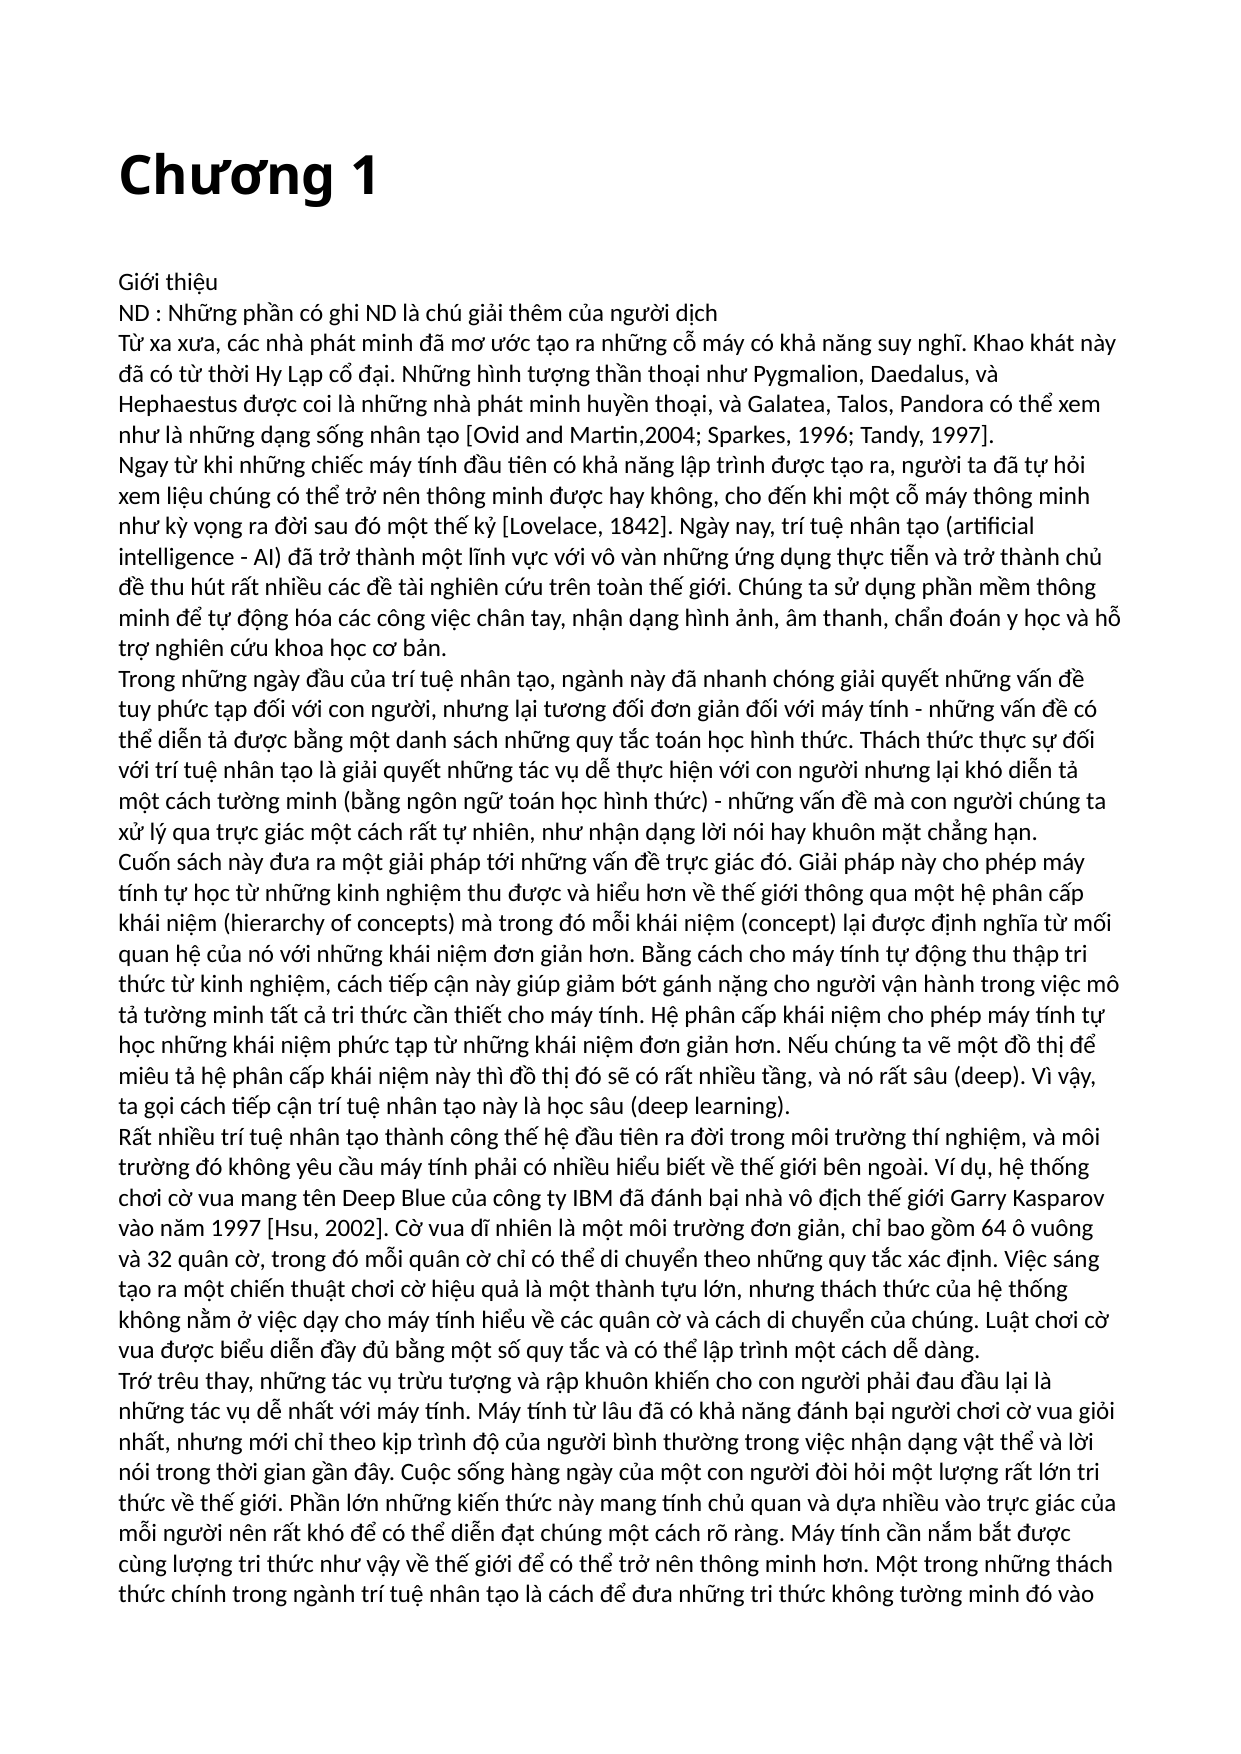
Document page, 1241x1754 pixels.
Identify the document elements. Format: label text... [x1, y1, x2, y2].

text Ngay từ khi những chiếc máy tính đầu tiên có khả năng lập trình được tạo ra, người ta đã tự hỏi xem liệu chúng có thể trở nên thông minh được hay không, cho đến khi một cỗ máy thông minh như kỳ vọng ra đời sau đó một thế kỷ [Lovelace, 1842]. Ngày nay, trí tuệ nhân tạo (artificial intelligence - AI) đã trở thành một lĩnh vực với vô vàn những ứng dụng thực tiễn và trở thành chủ đề thu hút rất nhiều các đề tài nghiên cứu trên toàn thế giới. Chúng ta sử dụng phần mềm thông minh để tự động hóa các công việc chân tay, nhận dạng hình ảnh, âm thanh, chẩn đoán y học và hỗ trợ nghiên cứu khoa học cơ bản. [118, 449, 1122, 663]
text Trớ trêu thay, những tác vụ trừu tượng và rập khuôn khiến cho con người phải đau đầu lại là những tác vụ dễ nhất với máy tính. Máy tính từ lâu đã có khả năng đánh bại người chơi cờ vua giỏi nhất, nhưng mới chỉ theo kịp trình độ của người bình thường trong việc nhận dạng vật thể và lời nói trong thời gian gần đây. Cuộc sống hàng ngày của một con người đòi hỏi một lượng rất lớn tri thức về thế giới. Phần lớn những kiến thức này mang tính chủ quan và dựa nhiều vào trực giác của mỗi người nên rất khó để có thể diễn đạt chúng một cách rõ ràng. Máy tính cần nắm bắt được cùng lượng tri thức như vậy về thế giới để có thể trở nên thông minh hơn. Một trong những thách thức chính trong ngành trí tuệ nhân tạo là cách để đưa những tri thức không tường minh đó vào [118, 1365, 1122, 1609]
text Cuốn sách này đưa ra một giải pháp tới những vấn đề trực giác đó. Giải pháp này cho phép máy tính tự học từ những kinh nghiệm thu được và hiểu hơn về thế giới thông qua một hệ phân cấp khái niệm (hierarchy of concepts) mà trong đó mỗi khái niệm (concept) lại được định nghĩa từ mối quan hệ của nó với những khái niệm đơn giản hơn. Bằng cách cho máy tính tự động thu thập tri thức từ kinh nghiệm, cách tiếp cận này giúp giảm bớt gánh nặng cho người vận hành trong việc mô tả tường minh tất cả tri thức cần thiết cho máy tính. Hệ phân cấp khái niệm cho phép máy tính tự học những khái niệm phức tạp từ những khái niệm đơn giản hơn. Nếu chúng ta vẽ một đồ thị để miêu tả hệ phân cấp khái niệm này thì đồ thị đó sẽ có rất nhiều tầng, và nó rất sâu (deep). Vì vậy, ta gọi cách tiếp cận trí tuệ nhân tạo này là học sâu (deep learning). [118, 846, 1122, 1121]
text ND : Những phần có ghi ND là chú giải thêm của người dịch [118, 297, 1122, 327]
text Từ xa xưa, các nhà phát minh đã mơ ước tạo ra những cỗ máy có khả năng suy nghĩ. Khao khát này đã có từ thời Hy Lạp cổ đại. Những hình tượng thần thoại như Pygmalion, Daedalus, và Hephaestus được coi là những nhà phát minh huyền thoại, và Galatea, Talos, Pandora có thể xem như là những dạng sống nhân tạo [Ovid and Martin,2004; Sparkes, 1996; Tandy, 1997]. [118, 327, 1122, 449]
text Trong những ngày đầu của trí tuệ nhân tạo, ngành này đã nhanh chóng giải quyết những vấn đề tuy phức tạp đối với con người, nhưng lại tương đối đơn giản đối với máy tính - những vấn đề có thể diễn tả được bằng một danh sách những quy tắc toán học hình thức. Thách thức thực sự đối với trí tuệ nhân tạo là giải quyết những tác vụ dễ thực hiện với con người nhưng lại khó diễn tả một cách tường minh (bằng ngôn ngữ toán học hình thức) - những vấn đề mà con người chúng ta xử lý qua trực giác một cách rất tự nhiên, như nhận dạng lời nói hay khuôn mặt chẳng hạn. [118, 663, 1122, 846]
text Rất nhiều trí tuệ nhân tạo thành công thế hệ đầu tiên ra đời trong môi trường thí nghiệm, và môi trường đó không yêu cầu máy tính phải có nhiều hiểu biết về thế giới bên ngoài. Ví dụ, hệ thống chơi cờ vua mang tên Deep Blue của công ty IBM đã đánh bại nhà vô địch thế giới Garry Kasparov vào năm 1997 [Hsu, 2002]. Cờ vua dĩ nhiên là một môi trường đơn giản, chỉ bao gồm 64 ô vuông và 32 quân cờ, trong đó mỗi quân cờ chỉ có thể di chuyển theo những quy tắc xác định. Việc sáng tạo ra một chiến thuật chơi cờ hiệu quả là một thành tựu lớn, nhưng thách thức của hệ thống không nằm ở việc dạy cho máy tính hiểu về các quân cờ và cách di chuyển của chúng. Luật chơi cờ vua được biểu diễn đầy đủ bằng một số quy tắc và có thể lập trình một cách dễ dàng. [118, 1121, 1122, 1365]
text Giới thiệu [118, 266, 1122, 297]
subtitle Chương 1 [118, 137, 1122, 211]
